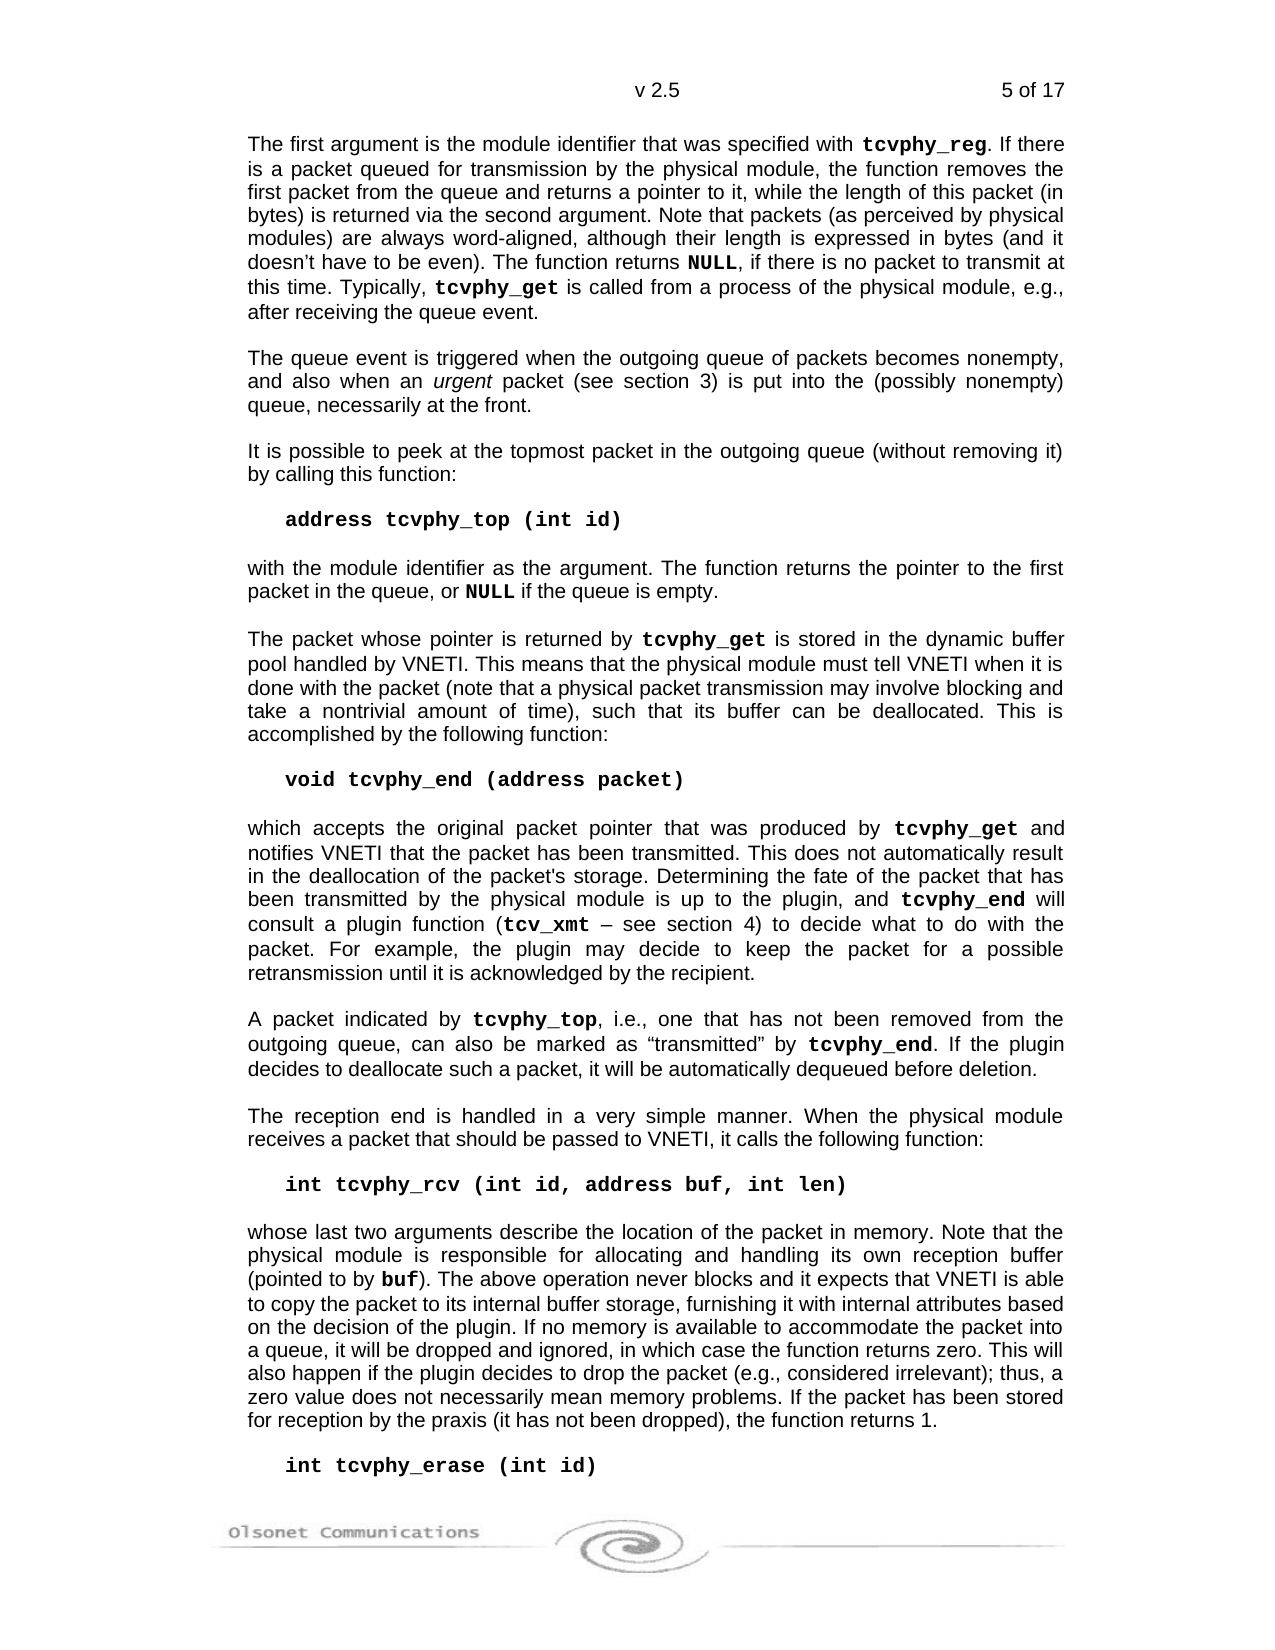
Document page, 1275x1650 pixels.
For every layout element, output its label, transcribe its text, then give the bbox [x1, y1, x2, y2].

text The first argument is the module identifier that was specified with tcvphy_reg. If there is a packet queued for transmission by the physical module, the function removes the first packet from the queue and returns a pointer to it, while the length of this packet (in bytes) is returned via the second argument. Note that packets (as perceived by physical modules) are always word-aligned, although their length is expressed in bytes (and it doesn’t have to be even). The function returns NULL, if there is no packet to transmit at this time. Typically, tcvphy_get is called from a process of the physical module, e.g., after receiving the queue event. [247, 132, 1065, 324]
text with the module identifier as the argument. The function returns the pointer to the first packet in the queue, or NULL if the queue is empty. [247, 556, 1065, 605]
text void tcvphy_end (address packet) [285, 769, 1065, 793]
text address tcvphy_top (int id) [285, 509, 1065, 533]
text whose last two arguments describe the location of the packet in memory. Note that the physical module is responsible for allocating and handling its own reception buffer (pointed to by buf). The above operation never blocks and it expects that VNETI is able to copy the packet to its internal buffer storage, furnishing it with internal attributes based on the decision of the plugin. If no memory is available to accommodate the packet into a queue, it will be dropped and ignored, in which case the function returns zero. This will also happen if the plugin decides to drop the packet (e.g., considered irrelevant); thus, a zero value does not necessarily mean memory problems. If the packet has been stored for reception by the praxis (it has not been dropped), the function returns 1. [247, 1221, 1065, 1432]
text The reception end is handled in a very simple manner. When the physical module receives a packet that should be passed to VNETI, it calls the following function: [247, 1104, 1065, 1151]
text int tcvphy_rcv (int id, address buf, int len) [285, 1174, 1065, 1197]
text which accepts the original packet pointer that was produced by tcvphy_get and notifies VNETI that the packet has been transmitted. This does not automatically result in the deallocation of the packet's storage. Determining the fate of the packet that has been transmitted by the physical module is up to the plugin, and tcvphy_end will consult a plugin function (tcv_xmt – see section 4) to decide what to do with the packet. For example, the plugin may decide to keep the packet for a possible retransmission until it is acknowledged by the recipient. [248, 816, 1065, 984]
picture [210, 1504, 1065, 1596]
text It is possible to peek at the topmost packet in the outgoing queue (without removing it) by calling this function: [247, 440, 1065, 486]
text int tcvphy_erase (int id) [285, 1455, 1065, 1478]
text The packet whose pointer is returned by tcvphy_get is stored in the dynamic buffer pool handled by VNETI. This means that the physical module must tell VNETI when it is done with the packet (note that a physical packet transmission may involve blocking and take a nontrivial amount of time), such that its buffer can be deallocated. This is accomplished by the following function: [247, 628, 1065, 746]
text The queue event is triggered when the outgoing queue of packets becomes nonempty, and also when an urgent packet (see section 3) is put into the (possibly nonempty) queue, necessarily at the front. [247, 347, 1065, 417]
text A packet indicated by tcvphy_top, i.e., one that has not been removed from the outgoing queue, can also be marked as “transmitted” by tcvphy_end. If the plugin decides to deallocate such a packet, it will be automatically dequeued before deletion. [248, 1007, 1065, 1081]
